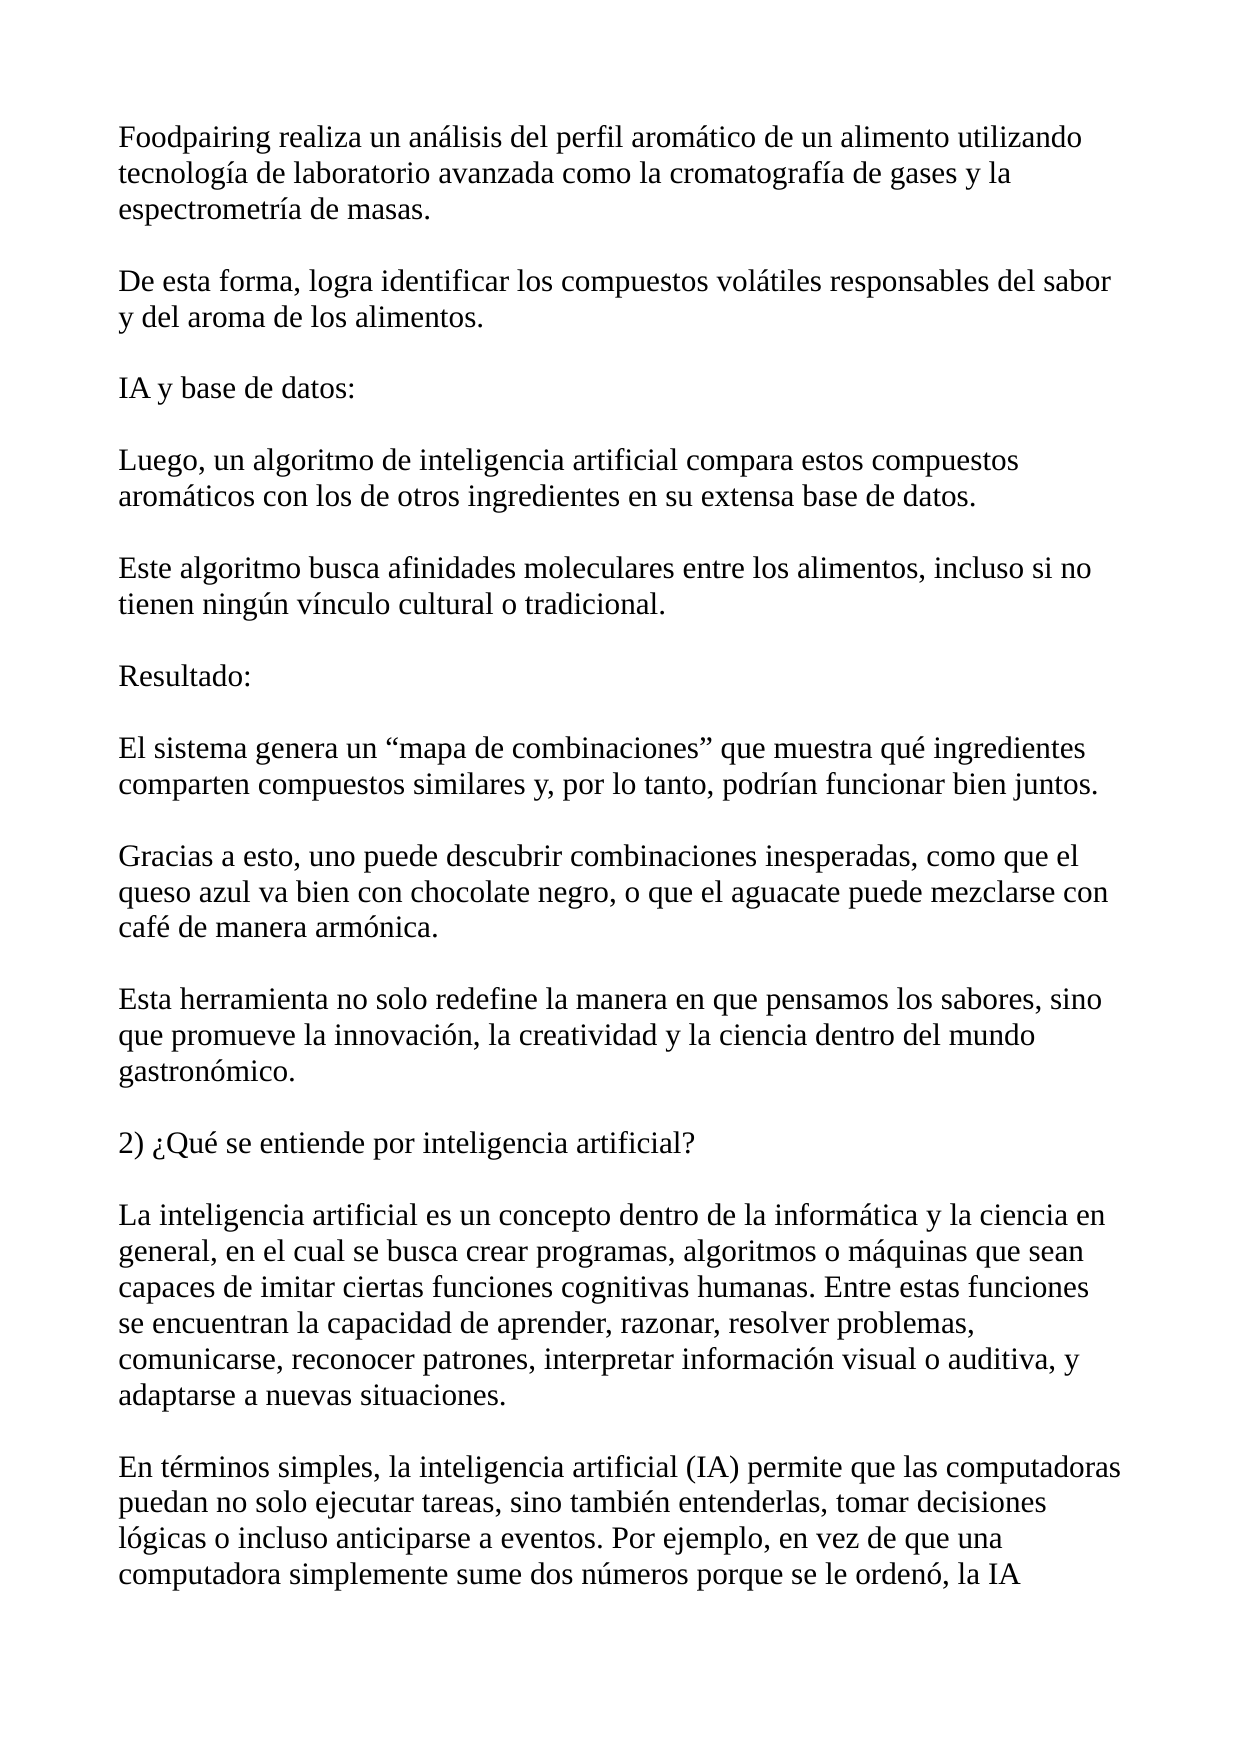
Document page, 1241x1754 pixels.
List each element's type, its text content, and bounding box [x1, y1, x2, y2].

text El sistema genera un “mapa de combinaciones” que muestra qué ingredientes comparten compuestos similares y, por lo tanto, podrían funcionar bien juntos. [118, 729, 1122, 801]
text De esta forma, logra identificar los compuestos volátiles responsables del sabor y del aroma de los alimentos. [118, 262, 1122, 334]
text Este algoritmo busca afinidades moleculares entre los alimentos, incluso si no tienen ningún vínculo cultural o tradicional. [118, 549, 1122, 621]
text IA y base de datos: [118, 370, 1122, 406]
text Resultado: [118, 657, 1122, 693]
text 2) ¿Qué se entiende por inteligencia artificial? [118, 1124, 1122, 1160]
text La inteligencia artificial es un concepto dentro de la informática y la ciencia en general, en el cual se busca crear programas, algoritmos o máquinas que sean capaces de imitar ciertas funciones cognitivas humanas. Entre estas funciones se encuentran la capacidad de aprender, razonar, resolver problemas, comunicarse, reconocer patrones, interpretar información visual o auditiva, y adaptarse a nuevas situaciones. [118, 1196, 1122, 1412]
text Luego, un algoritmo de inteligencia artificial compara estos compuestos aromáticos con los de otros ingredientes en su extensa base de datos. [118, 442, 1122, 513]
text Foodpairing realiza un análisis del perfil aromático de un alimento utilizando tecnología de laboratorio avanzada como la cromatografía de gases y la espectrometría de masas. [118, 118, 1122, 226]
text Gracias a esto, uno puede descubrir combinaciones inesperadas, como que el queso azul va bien con chocolate negro, o que el aguacate puede mezclarse con café de manera armónica. [118, 837, 1122, 945]
text Esta herramienta no solo redefine la manera en que pensamos los sabores, sino que promueve la innovación, la creatividad y la ciencia dentro del mundo gastronómico. [118, 981, 1122, 1088]
text En términos simples, la inteligencia artificial (IA) permite que las computadoras puedan no solo ejecutar tareas, sino también entenderlas, tomar decisiones lógicas o incluso anticiparse a eventos. Por ejemplo, en vez de que una computadora simplemente sume dos números porque se le ordenó, la IA [118, 1448, 1122, 1592]
